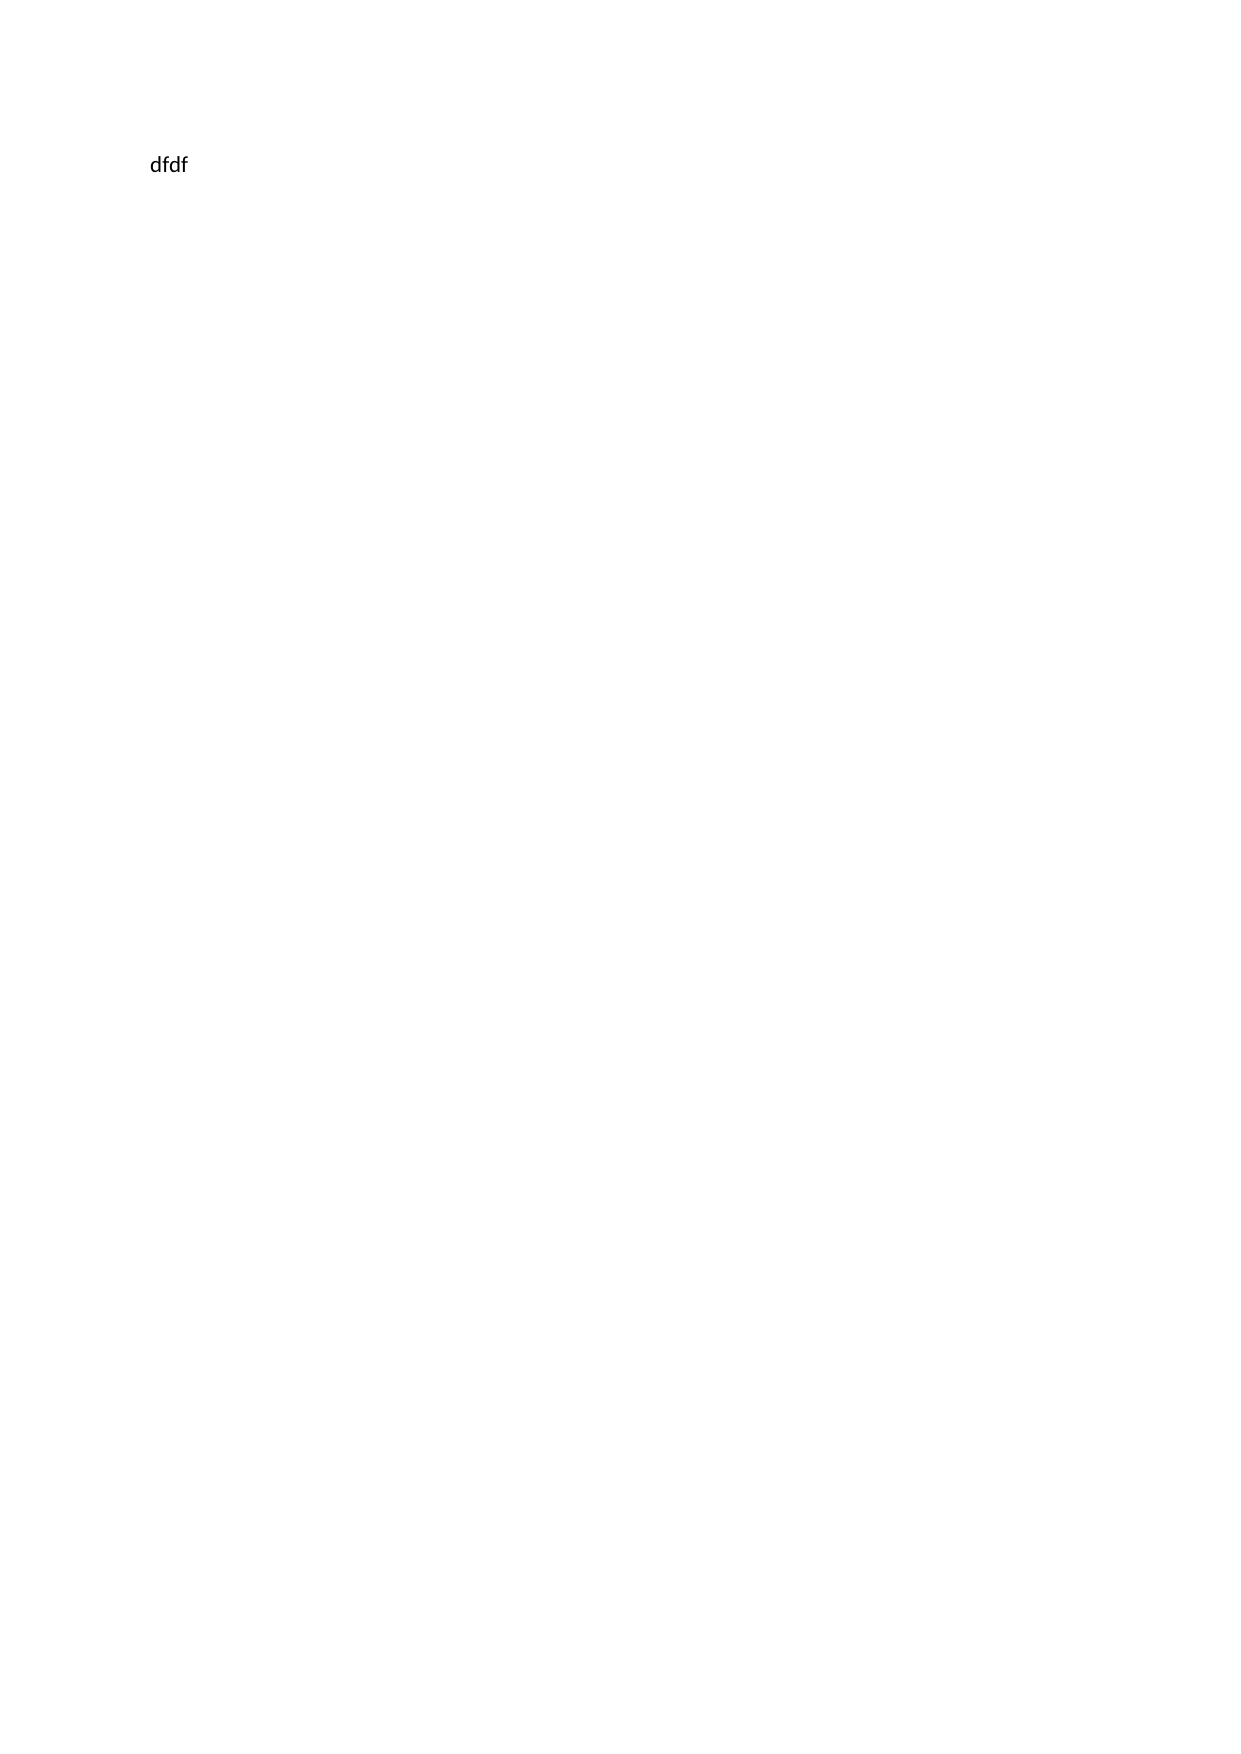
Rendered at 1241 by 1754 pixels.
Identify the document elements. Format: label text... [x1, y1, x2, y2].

text dfdf [150, 150, 1090, 178]
